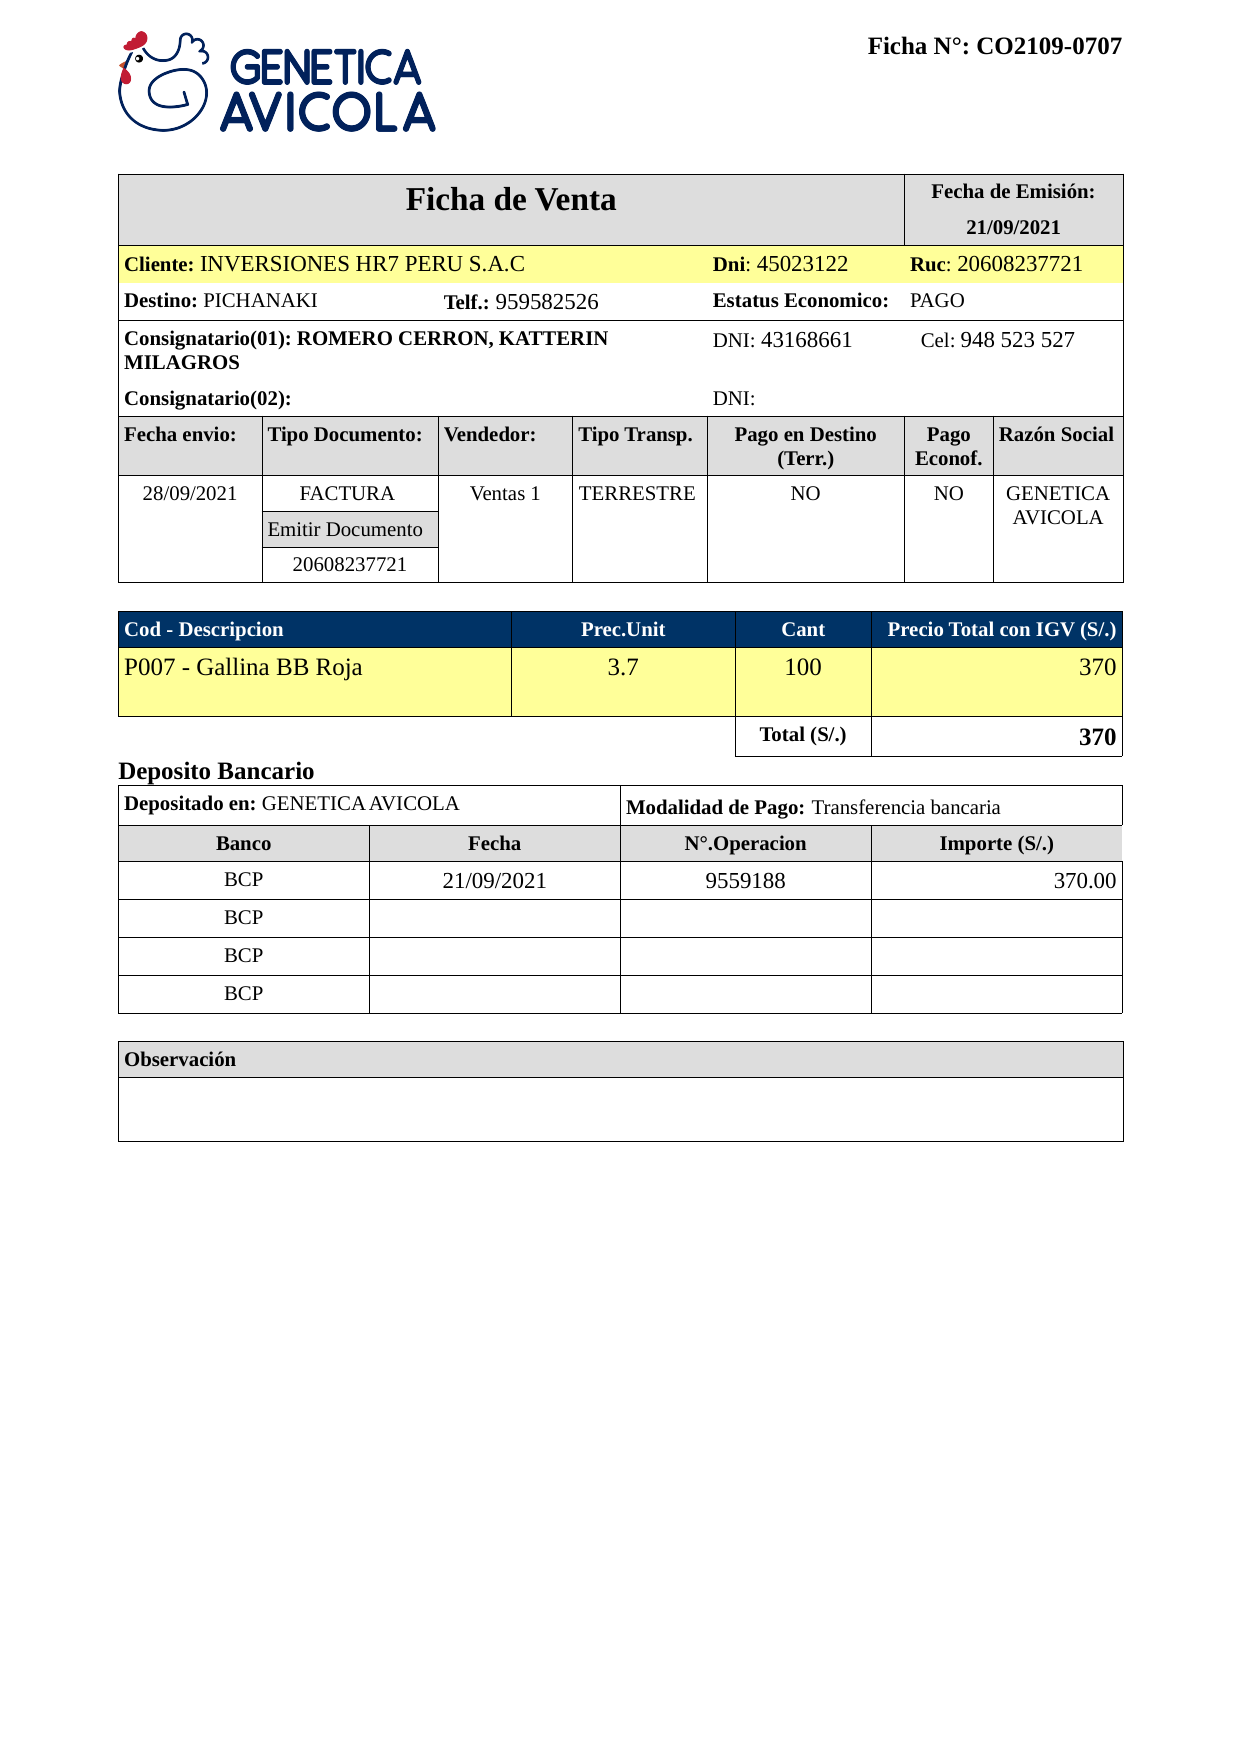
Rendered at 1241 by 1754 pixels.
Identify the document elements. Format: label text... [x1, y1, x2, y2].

table_header Prec.Unit [512, 612, 735, 647]
table_cell Telf.: 959582526 [438, 283, 707, 320]
table_cell [118, 717, 511, 756]
table_cell [370, 900, 620, 937]
table_cell N°.Operacion [621, 826, 871, 861]
table_cell Vendedor: [439, 417, 572, 475]
table_cell TERRESTRE [573, 476, 707, 582]
table_cell [621, 938, 871, 974]
table_cell GENETICA AVICOLA [994, 476, 1123, 582]
table_cell Cel: 948 523 527 [915, 321, 1123, 380]
table_cell Estatus Economico: [707, 283, 904, 320]
table_cell [119, 1078, 1123, 1141]
table_header Ficha de Venta [119, 175, 904, 245]
table_cell Cliente: INVERSIONES HR7 PERU S.A.C [119, 246, 707, 283]
table_cell 20608237721 [263, 548, 438, 582]
table_header Cant [736, 612, 871, 647]
table_cell PAGO [904, 283, 1123, 320]
table_cell Importe (S/.) [872, 826, 1122, 861]
table_cell Ruc: 20608237721 [904, 246, 1123, 283]
table_cell 21/09/2021 [370, 862, 620, 899]
table_cell P007 - Gallina BB Roja [119, 648, 511, 716]
table_cell 9559188 [621, 862, 871, 899]
table_header Cod - Descripcion [119, 612, 511, 647]
table_cell [370, 938, 620, 974]
table_cell [621, 900, 871, 937]
table_cell BCP [119, 938, 369, 974]
table_cell Pago en Destino (Terr.) [708, 417, 904, 475]
table_cell [872, 976, 1122, 1012]
table_header Modalidad de Pago: Transferencia bancaria [621, 786, 1122, 825]
table_cell Dni: 45023122 [707, 246, 904, 283]
table_cell Destino: PICHANAKI [119, 283, 438, 320]
table_cell Total (S/.) [736, 717, 871, 756]
picture [118, 31, 436, 132]
table_cell 21/09/2021 [905, 209, 1123, 245]
table_cell 100 [736, 648, 871, 716]
text Deposito Bancario [118, 756, 1122, 785]
table_cell 370.00 [872, 862, 1122, 899]
table_header Depositado en: GENETICA AVICOLA [119, 786, 620, 825]
table_cell BCP [119, 976, 369, 1012]
table_cell [872, 900, 1122, 937]
table_cell DNI: [707, 380, 1123, 416]
table_cell Fecha envio: [119, 417, 262, 475]
table_cell FACTURA [263, 476, 438, 511]
table_cell Tipo Transp. [573, 417, 707, 475]
table_cell [370, 976, 620, 1012]
table_cell Consignatario(01): ROMERO CERRON, KATTERIN MILAGROS [119, 321, 707, 380]
table_header Observación [119, 1042, 1123, 1077]
table_cell [872, 938, 1122, 974]
table_header Fecha de Emisión: [905, 175, 1123, 209]
table_cell 28/09/2021 [119, 476, 262, 582]
table_cell BCP [119, 900, 369, 937]
table_cell Tipo Documento: [263, 417, 438, 475]
table_cell Ventas 1 [439, 476, 572, 582]
table_cell BCP [119, 862, 369, 899]
table_cell [511, 717, 735, 756]
table_cell DNI: 43168661 [707, 321, 915, 380]
table_cell Consignatario(02): [119, 380, 707, 416]
table_cell Razón Social [994, 417, 1123, 475]
table_header Precio Total con IGV (S/.) [872, 612, 1122, 647]
table_cell [621, 976, 871, 1012]
table_cell Emitir Documento [263, 512, 438, 547]
table_cell Banco [119, 826, 369, 861]
table_cell NO [708, 476, 904, 582]
table_cell Pago Econof. [905, 417, 993, 475]
table_cell NO [905, 476, 993, 582]
table_cell 370 [872, 717, 1122, 756]
table_cell 3.7 [512, 648, 735, 716]
table_cell 370 [872, 648, 1122, 716]
table_cell Fecha [370, 826, 620, 861]
